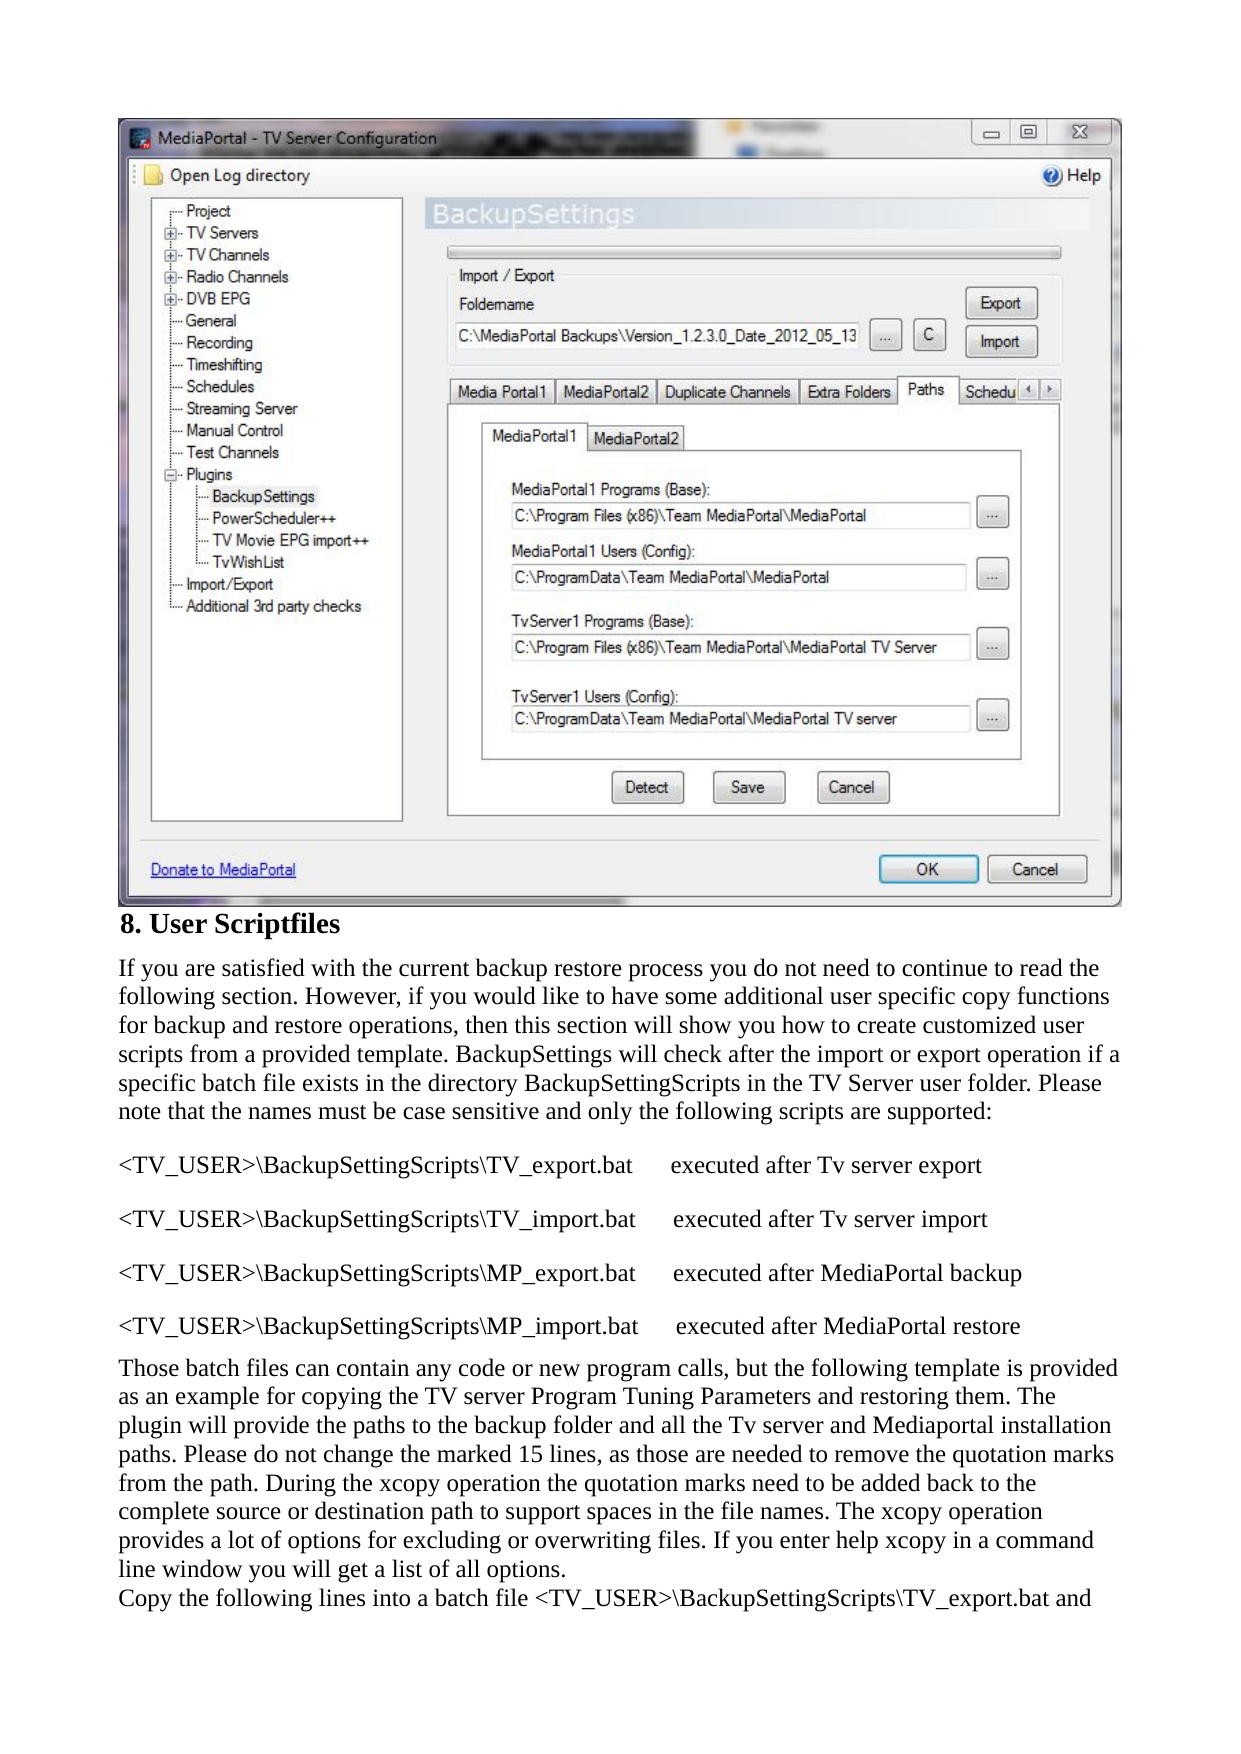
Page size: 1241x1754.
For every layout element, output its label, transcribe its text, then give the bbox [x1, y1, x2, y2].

text Those batch files can contain any code or new program calls, but the following template is provided as an example for copying the TV server Program Tuning Parameters and restoring them. The plugin will provide the paths to the backup folder and all the Tv server and Mediaportal installation paths. Please do not change the marked 15 lines, as those are needed to remove the quotation marks from the path. During the xcopy operation the quotation marks need to be added back to the complete source or destination path to support spaces in the file names. The xcopy operation provides a lot of options for excluding or overwriting files. If you enter help xcopy in a command line window you will get a list of all options. [118, 1353, 1122, 1583]
text <TV_USER>\BackupSettingScripts\MP_export.bat executed after MediaPortal backup [118, 1258, 1122, 1286]
text <TV_USER>\BackupSettingScripts\MP_import.bat executed after MediaPortal restore [118, 1311, 1122, 1340]
text 8. User Scriptfiles [120, 907, 1122, 940]
text If you are satisfied with the current backup restore process you do not need to continue to read the following section. However, if you would like to have some additional user specific copy functions for backup and restore operations, then this section will show you how to create customized user scripts from a provided template. BackupSettings will check after the import or export operation if a specific batch file exists in the directory BackupSettingScripts in the TV Server user folder. Please note that the names must be case sensitive and only the following scripts are supported: [118, 953, 1122, 1125]
picture [118, 118, 1122, 907]
text <TV_USER>\BackupSettingScripts\TV_import.bat executed after Tv server import [118, 1204, 1122, 1233]
text Copy the following lines into a batch file <TV_USER>\BackupSettingScripts\TV_export.bat and [118, 1583, 1122, 1611]
text <TV_USER>\BackupSettingScripts\TV_export.bat executed after Tv server export [118, 1150, 1122, 1179]
